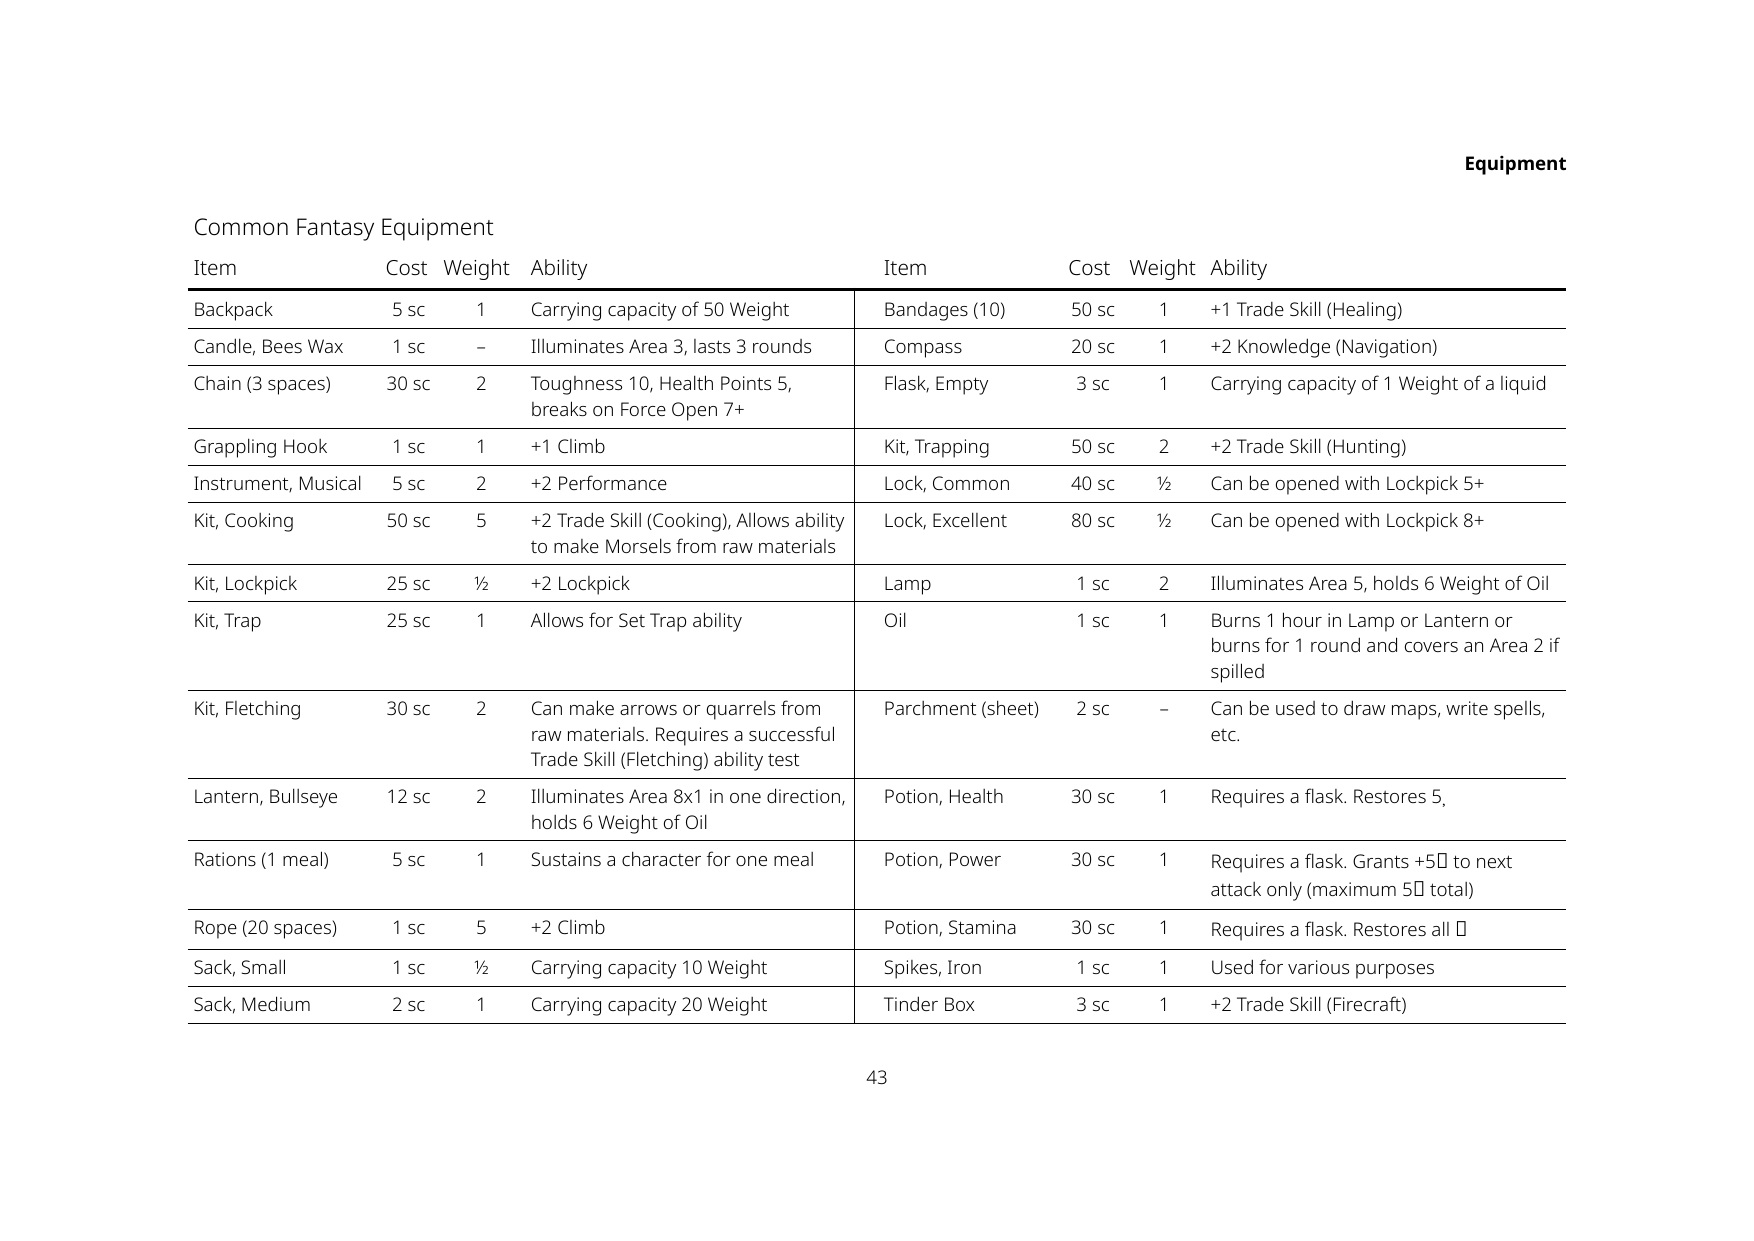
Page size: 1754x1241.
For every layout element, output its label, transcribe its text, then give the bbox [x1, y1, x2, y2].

table_cell 1 [1123, 910, 1204, 949]
table_cell Candle, Bees Wax [188, 329, 379, 365]
table_cell Can make arrows or quarrels from raw materials. Requires a successful Trade Skill (Fletching) ability test [525, 691, 854, 778]
table_cell 20 sc [1063, 329, 1123, 365]
table_cell 2 [1123, 565, 1204, 601]
table_cell Kit, Trap [188, 602, 379, 689]
table_cell Sustains a character for one meal [525, 841, 854, 909]
table_cell Kit, Cooking [188, 503, 379, 564]
table_cell +1 Trade Skill (Healing) [1205, 291, 1566, 328]
table_cell 30 sc [1063, 910, 1123, 949]
table_cell Spikes, Iron [878, 950, 1062, 986]
table_cell 5 sc [380, 291, 437, 328]
table_cell Ability [525, 248, 854, 288]
table_cell 5 [438, 910, 525, 949]
table_cell Lock, Excellent [878, 503, 1062, 564]
table_cell Carrying capacity of 1 Weight of a liquid [1205, 366, 1566, 427]
table_cell 5 sc [380, 466, 437, 502]
table_cell +2 Knowledge (Navigation) [1205, 329, 1566, 365]
table_cell 1 [1123, 841, 1204, 909]
table_cell 50 sc [380, 503, 437, 564]
table_cell [855, 329, 878, 365]
table_cell Can be opened with Lockpick 5+ [1205, 466, 1566, 502]
table_cell Kit, Fletching [188, 691, 379, 778]
table_cell 2 sc [380, 987, 437, 1023]
table_cell Bandages (10) [878, 291, 1062, 328]
table_cell Potion, Power [878, 841, 1062, 909]
table_cell 1 [438, 291, 525, 328]
table_cell Backpack [188, 291, 379, 328]
table_cell Carrying capacity 20 Weight [525, 987, 854, 1023]
table_cell 12 sc [380, 779, 437, 840]
table_cell 2 [438, 779, 525, 840]
table_cell [855, 841, 878, 909]
table_cell +2 Performance [525, 466, 854, 502]
table_cell Rations (1 meal) [188, 841, 379, 909]
table_cell 1 [1123, 779, 1204, 840]
table_cell Potion, Health [878, 779, 1062, 840]
table_cell Lamp [878, 565, 1062, 601]
table_cell [855, 503, 878, 564]
table_cell 1 [438, 841, 525, 909]
table_cell [855, 910, 878, 949]
table_cell [855, 429, 878, 464]
table_cell 80 sc [1063, 503, 1123, 564]
table_cell Burns 1 hour in Lamp or Lantern or burns for 1 round and covers an Area 2 if spilled [1205, 602, 1566, 689]
table_cell Parchment (sheet) [878, 691, 1062, 778]
table_cell 1 sc [1063, 950, 1123, 986]
table_cell Ability [1205, 248, 1566, 288]
table_cell [855, 779, 878, 840]
table_cell Illuminates Area 5, holds 6 Weight of Oil [1205, 565, 1566, 601]
table_cell 2 [1123, 429, 1204, 464]
table_cell 30 sc [380, 366, 437, 427]
table_cell Grappling Hook [188, 429, 379, 464]
table_cell 2 sc [1063, 691, 1123, 778]
table_cell 25 sc [380, 602, 437, 689]
table_cell Kit, Lockpick [188, 565, 379, 601]
table_cell 25 sc [380, 565, 437, 601]
table_cell Kit, Trapping [878, 429, 1062, 464]
table_cell Oil [878, 602, 1062, 689]
table_cell Used for various purposes [1205, 950, 1566, 986]
table_cell Requires a flask. Grants +5 to next attack only (maximum 5 total) [1205, 841, 1566, 909]
table_cell 1 [1123, 329, 1204, 365]
table_cell ½ [1123, 503, 1204, 564]
table_cell Can be opened with Lockpick 8+ [1205, 503, 1566, 564]
table_cell 5 sc [380, 841, 437, 909]
table_cell +2 Trade Skill (Cooking), Allows ability to make Morsels from raw materials [525, 503, 854, 564]
table_cell Illuminates Area 3, lasts 3 rounds [525, 329, 854, 365]
table_cell ½ [1123, 466, 1204, 502]
table_cell – [1123, 691, 1204, 778]
table_cell Can be used to draw maps, write spells, etc. [1205, 691, 1566, 778]
table_cell Illuminates Area 8x1 in one direction, holds 6 Weight of Oil [525, 779, 854, 840]
table_cell 1 [1123, 291, 1204, 328]
table_cell Instrument, Musical [188, 466, 379, 502]
table_cell Chain (3 spaces) [188, 366, 379, 427]
table_cell 30 sc [380, 691, 437, 778]
table_cell [855, 466, 878, 502]
table_cell 1 sc [380, 429, 437, 464]
table_header Common Fantasy Equipment [188, 205, 1566, 248]
table_cell 3 sc [1063, 366, 1123, 427]
table_cell 50 sc [1063, 429, 1123, 464]
table_cell 5 [438, 503, 525, 564]
table_cell Requires a flask. Restores all  [1205, 910, 1566, 949]
table_cell Potion, Stamina [878, 910, 1062, 949]
table_cell Lantern, Bullseye [188, 779, 379, 840]
table_cell 1 sc [380, 950, 437, 986]
table_cell – [438, 329, 525, 365]
table_cell 1 [438, 429, 525, 464]
table_cell Cost [380, 248, 437, 288]
table_cell [855, 950, 878, 986]
table_cell 1 [1123, 987, 1204, 1023]
table_cell Flask, Empty [878, 366, 1062, 427]
table_cell +2 Trade Skill (Hunting) [1205, 429, 1566, 464]
table_cell 3 sc [1063, 987, 1123, 1023]
table_cell 1 sc [1063, 565, 1123, 601]
table_cell 30 sc [1063, 779, 1123, 840]
table_cell [855, 366, 878, 427]
table_cell 1 [1123, 602, 1204, 689]
table_cell Toughness 10, Health Points 5, breaks on Force Open 7+ [525, 366, 854, 427]
table_cell 50 sc [1063, 291, 1123, 328]
table_cell 1 [438, 602, 525, 689]
table_cell Weight [438, 248, 525, 288]
table_cell [855, 987, 878, 1023]
table_cell 1 [438, 987, 525, 1023]
table_cell Sack, Medium [188, 987, 379, 1023]
table_cell +2 Climb [525, 910, 854, 949]
table_cell ½ [438, 950, 525, 986]
table_cell Item [878, 248, 1062, 288]
table_cell Carrying capacity 10 Weight [525, 950, 854, 986]
table_cell 1 sc [380, 910, 437, 949]
table_cell 1 sc [1063, 602, 1123, 689]
table_cell Item [188, 248, 379, 288]
table_cell Compass [878, 329, 1062, 365]
table_cell Weight [1123, 248, 1204, 288]
table_cell [855, 565, 878, 601]
table_cell 40 sc [1063, 466, 1123, 502]
table_cell 2 [438, 466, 525, 502]
table_cell Sack, Small [188, 950, 379, 986]
table_cell Tinder Box [878, 987, 1062, 1023]
table_cell ½ [438, 565, 525, 601]
table_cell +1 Climb [525, 429, 854, 464]
table_cell +2 Trade Skill (Firecraft) [1205, 987, 1566, 1023]
table_cell 2 [438, 691, 525, 778]
table_cell Cost [1063, 248, 1123, 288]
table_cell [855, 248, 878, 288]
table_cell Lock, Common [878, 466, 1062, 502]
table_cell 2 [438, 366, 525, 427]
table_cell +2 Lockpick [525, 565, 854, 601]
table_cell Allows for Set Trap ability [525, 602, 854, 689]
table_cell Carrying capacity of 50 Weight [525, 291, 854, 328]
table_cell [855, 602, 878, 689]
table_cell [855, 691, 878, 778]
table_cell Requires a flask. Restores 5 [1205, 779, 1566, 840]
table_cell 1 sc [380, 329, 437, 365]
table_cell 1 [1123, 366, 1204, 427]
table_cell [855, 291, 878, 328]
table_cell 30 sc [1063, 841, 1123, 909]
table_cell Rope (20 spaces) [188, 910, 379, 949]
table_cell 1 [1123, 950, 1204, 986]
